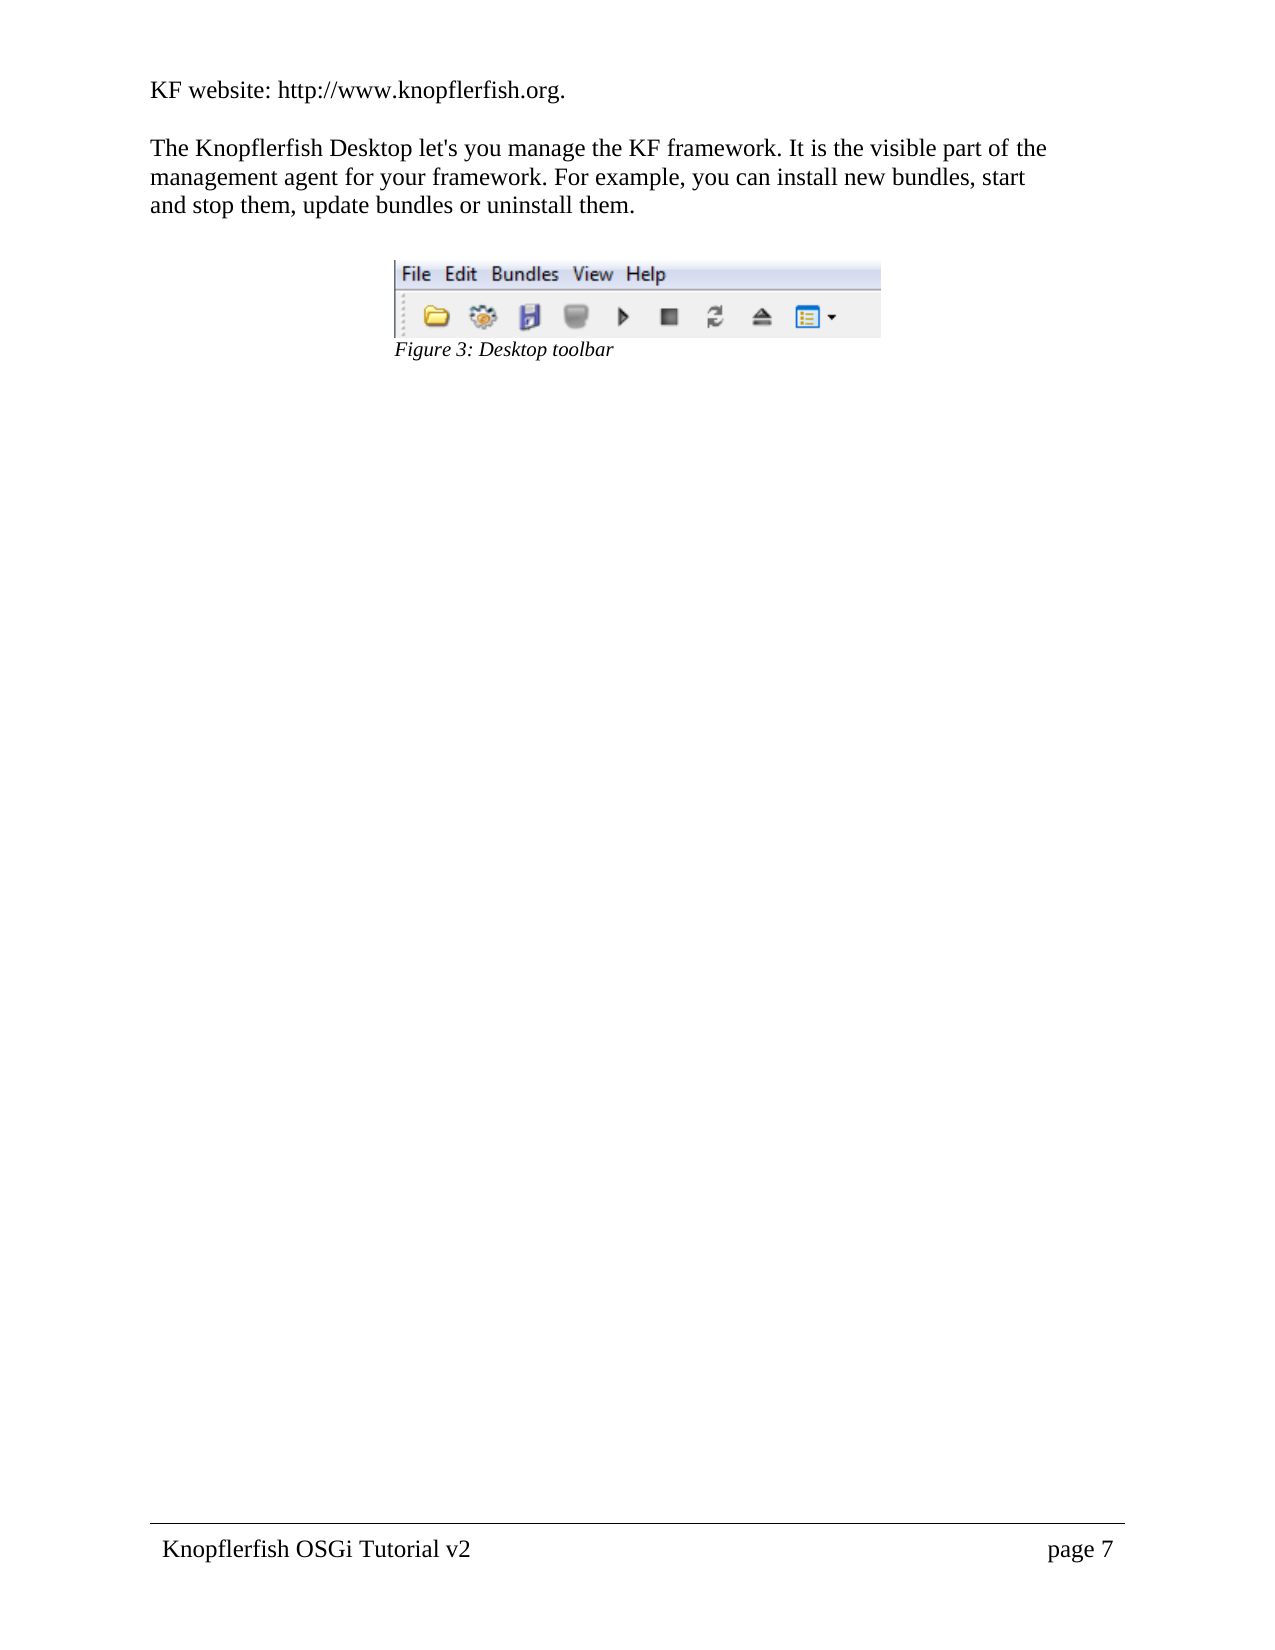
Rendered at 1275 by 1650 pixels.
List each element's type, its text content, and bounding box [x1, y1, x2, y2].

text The Knopflerfish Desktop let's you manage the KF framework. It is the visible part of the management agent for your framework. For example, you can install new bundles, start [150, 133, 1125, 190]
text Figure 3: Desktop toolbar [394, 338, 881, 361]
text and stop them, update bundles or uninstall them. [150, 190, 1125, 219]
text KF website: http://www.knopflerfish.org. [150, 75, 1125, 104]
